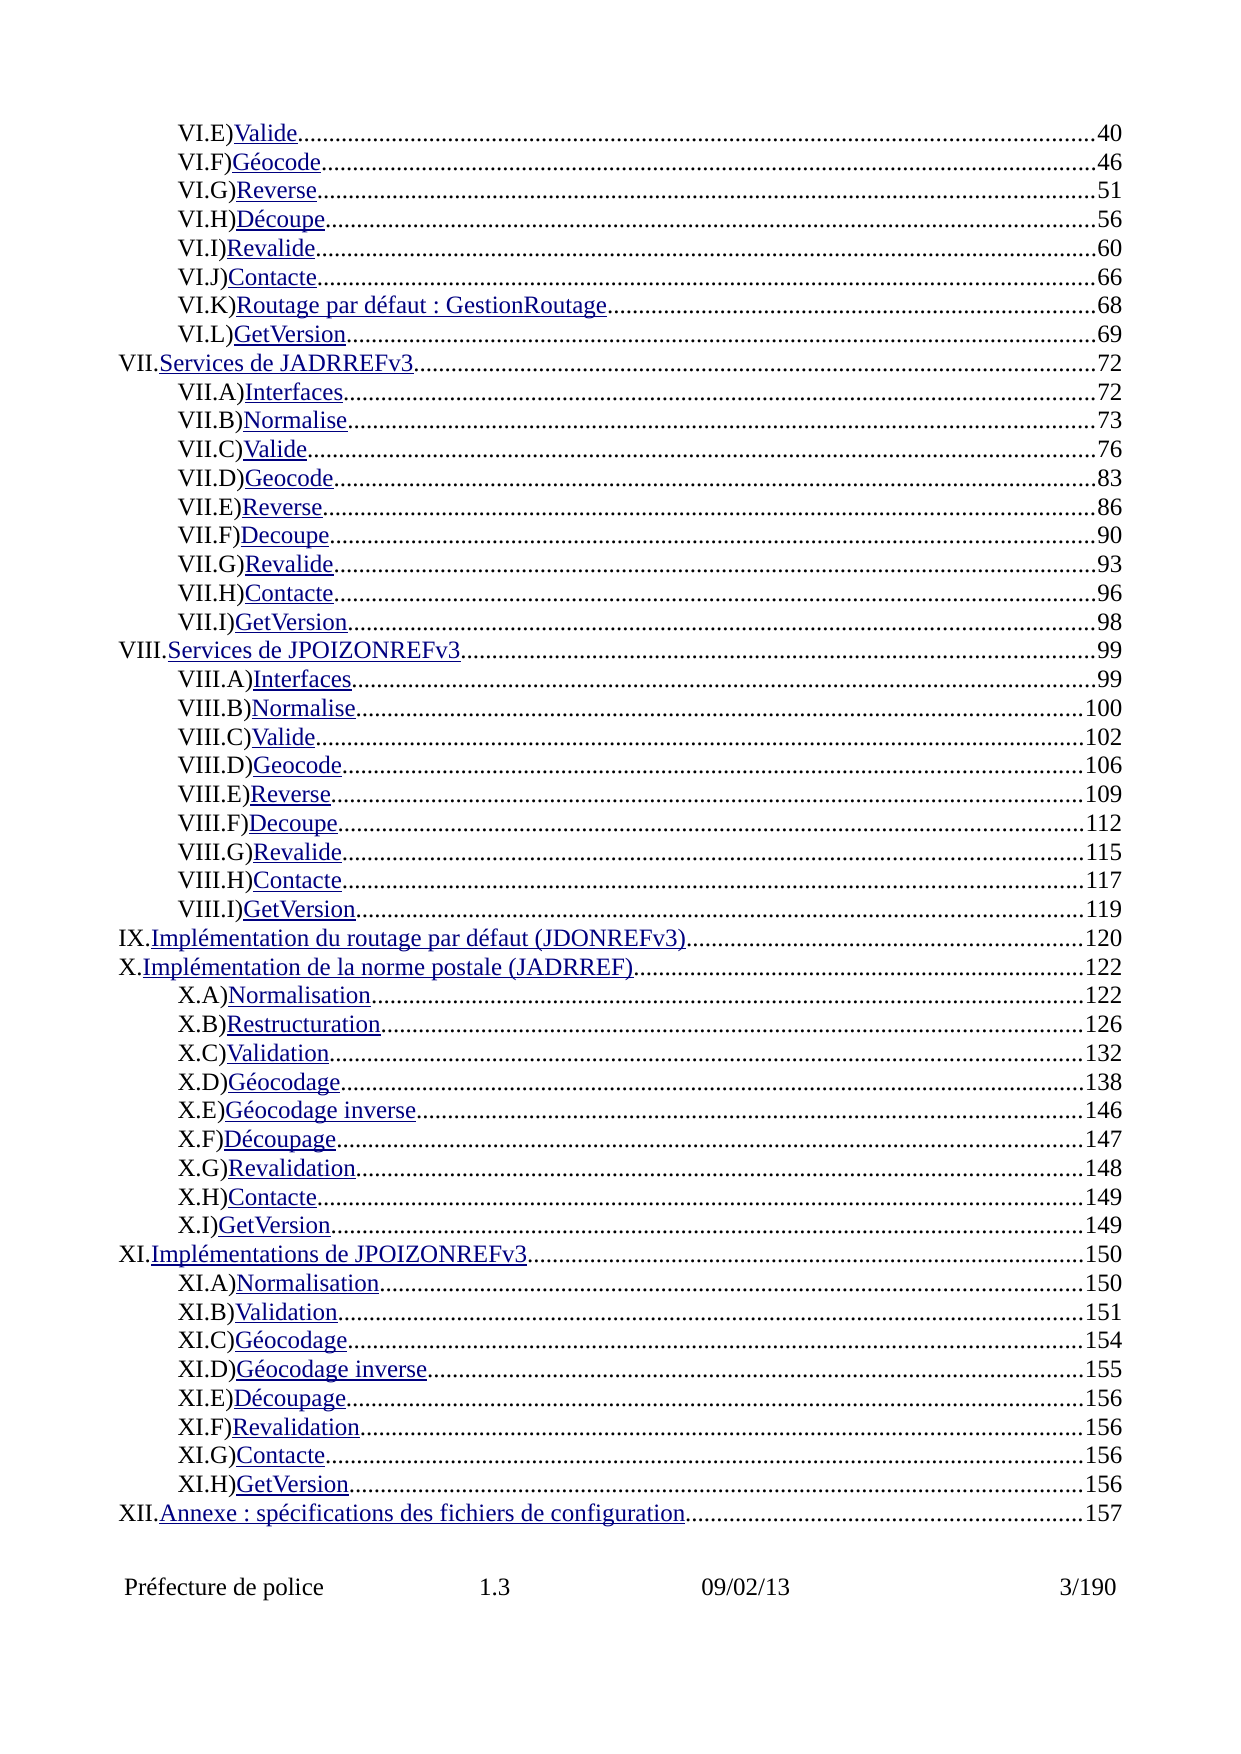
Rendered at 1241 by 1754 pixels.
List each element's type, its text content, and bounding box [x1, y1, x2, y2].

text VIII.C)Valide 102 [118, 722, 1122, 751]
text XI.B)Validation 151 [118, 1297, 1122, 1326]
text X.C)Validation 132 [118, 1038, 1122, 1067]
text XI.C)Géocodage 154 [118, 1326, 1122, 1354]
text VII.G)Revalide 93 [118, 549, 1122, 578]
text VI.E)Valide 40 [118, 118, 1122, 147]
text VI.H)Découpe 56 [118, 204, 1122, 233]
text X.I)GetVersion 149 [118, 1211, 1122, 1239]
text VII.E)Reverse 86 [118, 492, 1122, 521]
text XI.D)Géocodage inverse 155 [118, 1354, 1122, 1383]
text VIII.I)GetVersion 119 [118, 894, 1122, 923]
text IX.Implémentation du routage par défaut (JDONREFv3) 120 [118, 923, 1122, 952]
text VII.H)Contacte 96 [118, 578, 1122, 607]
text VII.F)Decoupe 90 [118, 521, 1122, 549]
text VI.K)Routage par défaut : GestionRoutage 68 [118, 291, 1122, 319]
text X.B)Restructuration 126 [118, 1009, 1122, 1038]
text VI.J)Contacte 66 [118, 262, 1122, 291]
text VI.F)Géocode 46 [118, 147, 1122, 176]
text XI.E)Découpage 156 [118, 1383, 1122, 1412]
text XI.Implémentations de JPOIZONREFv3 150 [118, 1239, 1122, 1268]
text XII.Annexe : spécifications des fichiers de configuration 157 [118, 1498, 1122, 1527]
text VII.Services de JADRREFv3 72 [118, 348, 1122, 377]
text X.Implémentation de la norme postale (JADRREF) 122 [118, 952, 1122, 981]
text VII.I)GetVersion 98 [118, 607, 1122, 636]
text VII.C)Valide 76 [118, 434, 1122, 463]
text X.E)Géocodage inverse 146 [118, 1096, 1122, 1124]
text XI.G)Contacte 156 [118, 1441, 1122, 1469]
text VIII.E)Reverse 109 [118, 779, 1122, 808]
text VIII.Services de JPOIZONREFv3 99 [118, 636, 1122, 664]
text VI.I)Revalide 60 [118, 233, 1122, 262]
text XI.A)Normalisation 150 [118, 1268, 1122, 1297]
text XI.F)Revalidation 156 [118, 1412, 1122, 1441]
text VI.G)Reverse 51 [118, 176, 1122, 204]
text X.A)Normalisation 122 [118, 981, 1122, 1009]
text X.G)Revalidation 148 [118, 1153, 1122, 1182]
text VIII.D)Geocode 106 [118, 751, 1122, 779]
text VIII.F)Decoupe 112 [118, 808, 1122, 837]
text X.F)Découpage 147 [118, 1124, 1122, 1153]
text XI.H)GetVersion 156 [118, 1469, 1122, 1498]
text VII.A)Interfaces 72 [118, 377, 1122, 406]
text VII.B)Normalise 73 [118, 406, 1122, 434]
text VIII.H)Contacte 117 [118, 866, 1122, 894]
text VIII.G)Revalide 115 [118, 837, 1122, 866]
text VIII.B)Normalise 100 [118, 693, 1122, 722]
text VIII.A)Interfaces 99 [118, 664, 1122, 693]
text X.H)Contacte 149 [118, 1182, 1122, 1211]
text VI.L)GetVersion 69 [118, 319, 1122, 348]
text X.D)Géocodage 138 [118, 1067, 1122, 1096]
text VII.D)Geocode 83 [118, 463, 1122, 492]
